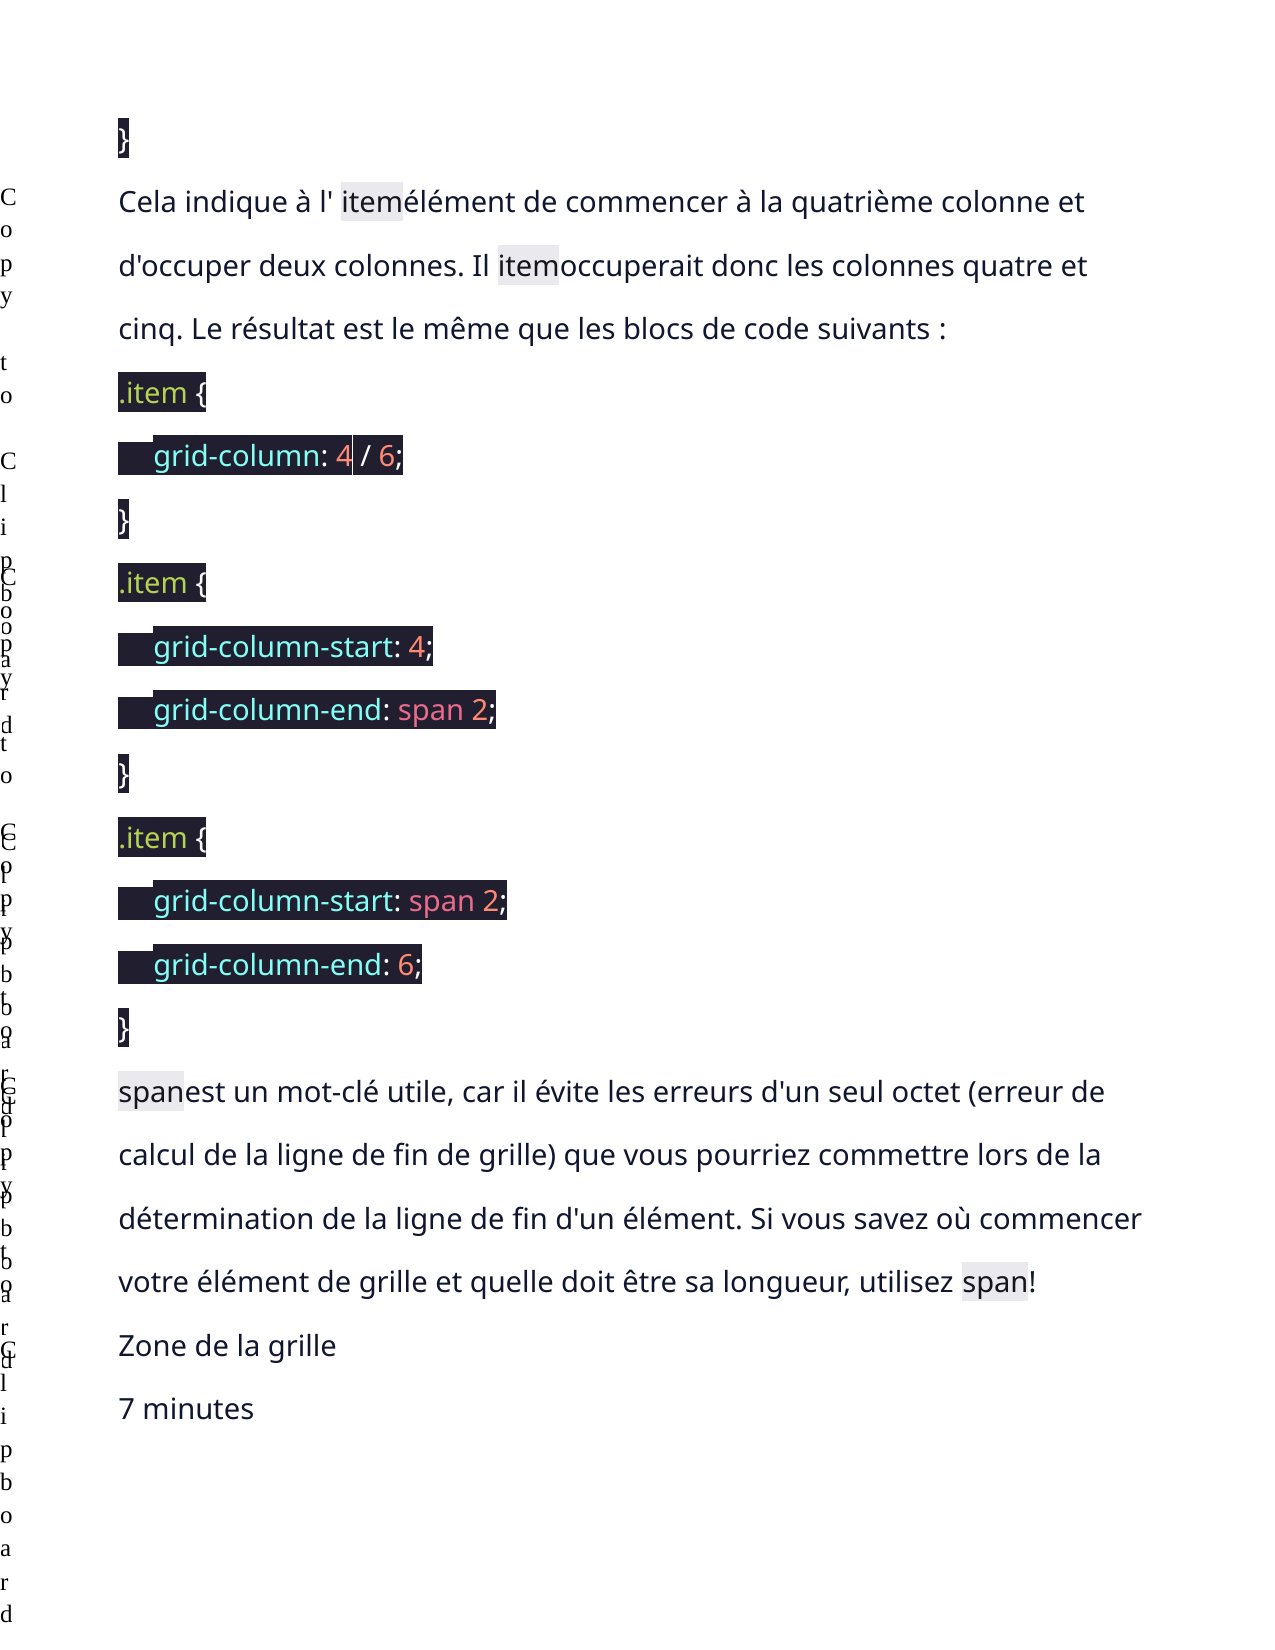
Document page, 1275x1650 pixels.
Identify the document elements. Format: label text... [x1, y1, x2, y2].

text } [118, 499, 1157, 539]
text grid-column-end: span 2; [118, 690, 1157, 729]
subtitle Zone de la grille [118, 1325, 1157, 1365]
text .item { [118, 372, 1157, 412]
text grid-column: 4 / 6; [118, 435, 1157, 475]
text grid-column-start: 4; [118, 626, 1157, 666]
text } [118, 118, 1157, 158]
text 7 minutes [118, 1388, 1157, 1428]
text } [118, 1008, 1157, 1047]
text spanest un mot-clé utile, car il évite les erreurs d'un seul octet (erreur de calcul de la ligne de fin de grille) que vous pourriez commettre lors de la détermination de la ligne de fin d'un élément. Si vous savez où commencer votre élément de grille et quelle doit être sa longueur, utilisez span! [118, 1071, 1157, 1301]
text grid-column-start: span 2; [118, 880, 1157, 920]
text .item { [118, 562, 1157, 602]
text grid-column-end: 6; [118, 944, 1157, 984]
text Cela indique à l' itemélément de commencer à la quatrième colonne et d'occuper deux colonnes. Il itemoccuperait donc les colonnes quatre et cinq. Le résultat est le même que les blocs de code suivants : [118, 182, 1157, 348]
text } [118, 753, 1157, 793]
text .item { [118, 817, 1157, 857]
